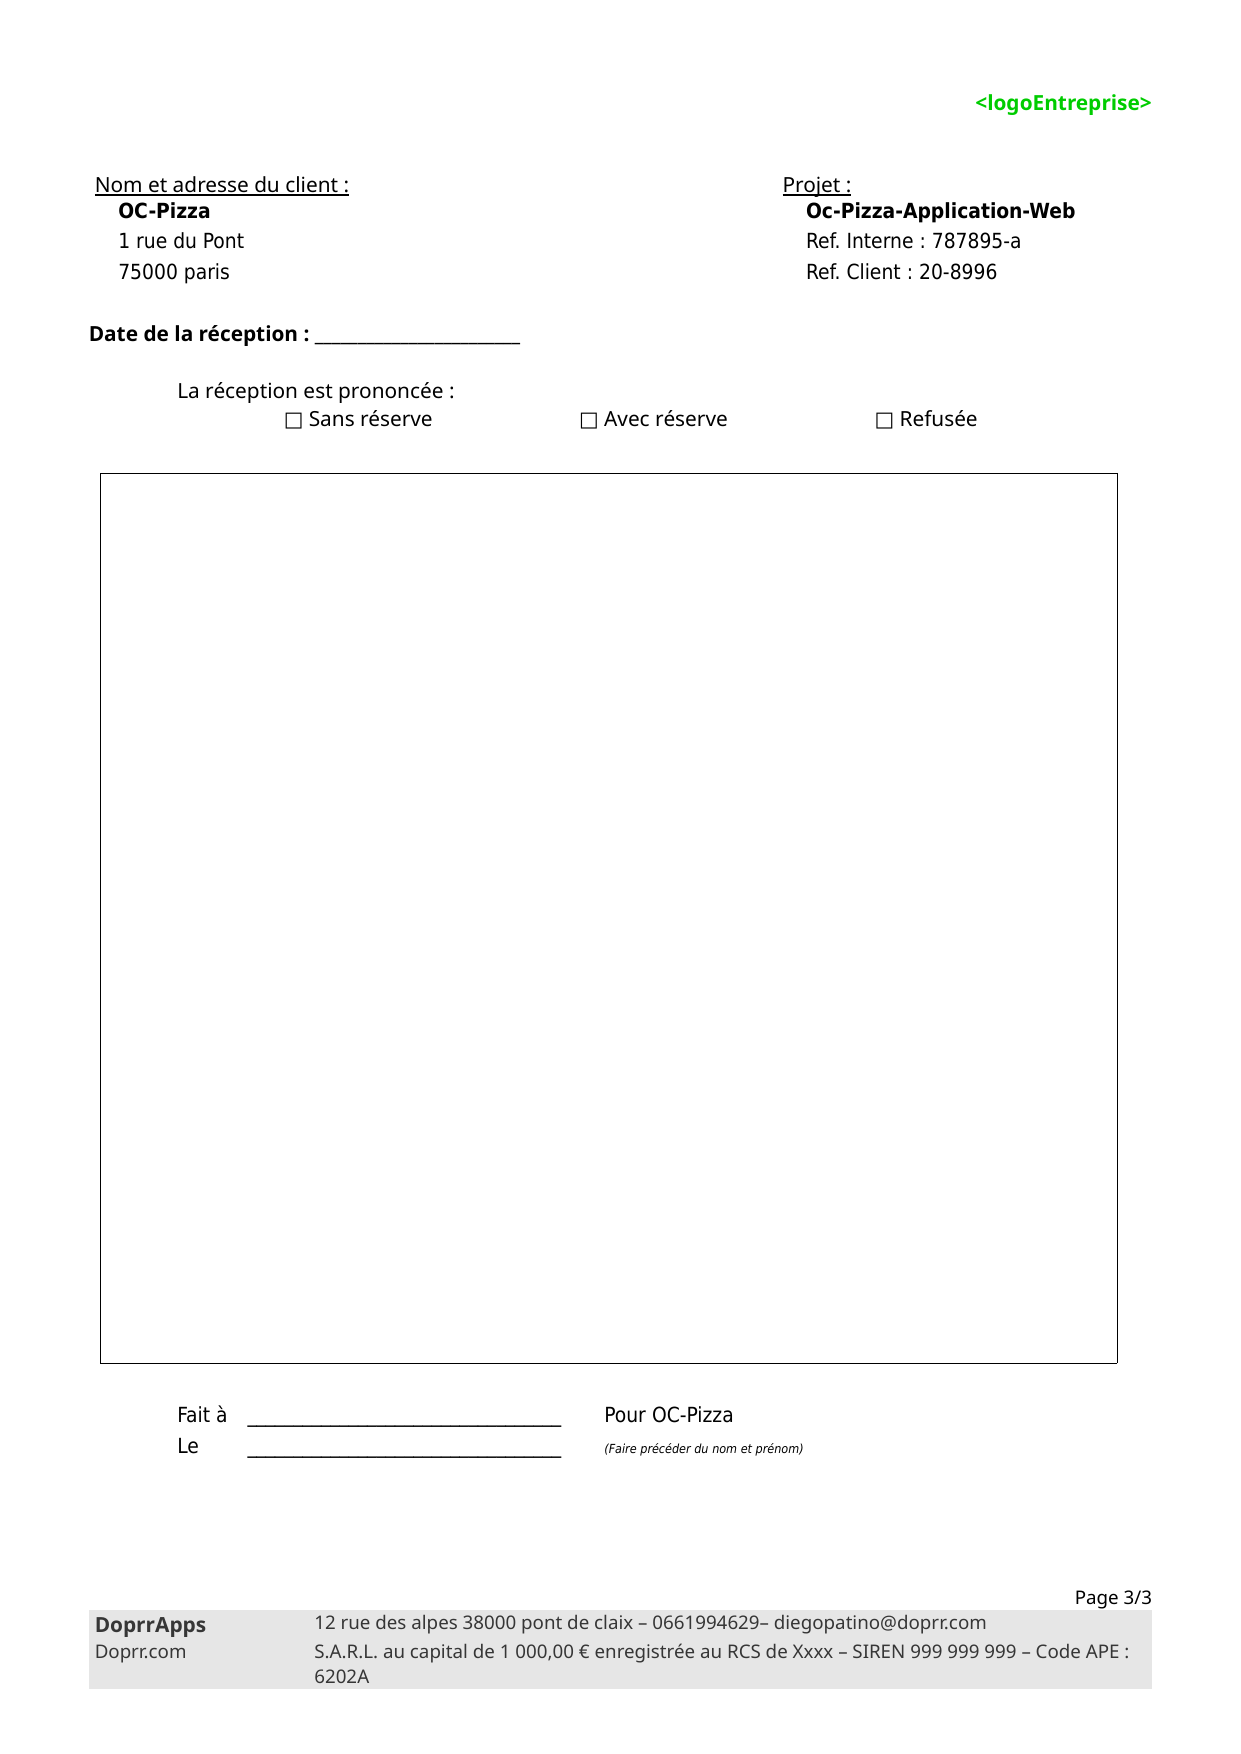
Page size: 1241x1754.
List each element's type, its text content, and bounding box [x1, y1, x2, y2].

text La réception est prononcée : [177, 376, 1152, 404]
text Date de la réception : ________________________ [88, 319, 1152, 347]
text □ Sans réserve □ Avec réserve □ Refusée [283, 404, 1152, 433]
text Le (Faire précéder du nom et prénom) [177, 1434, 1152, 1458]
text Fait à Pour OC-Pizza [177, 1403, 1152, 1428]
